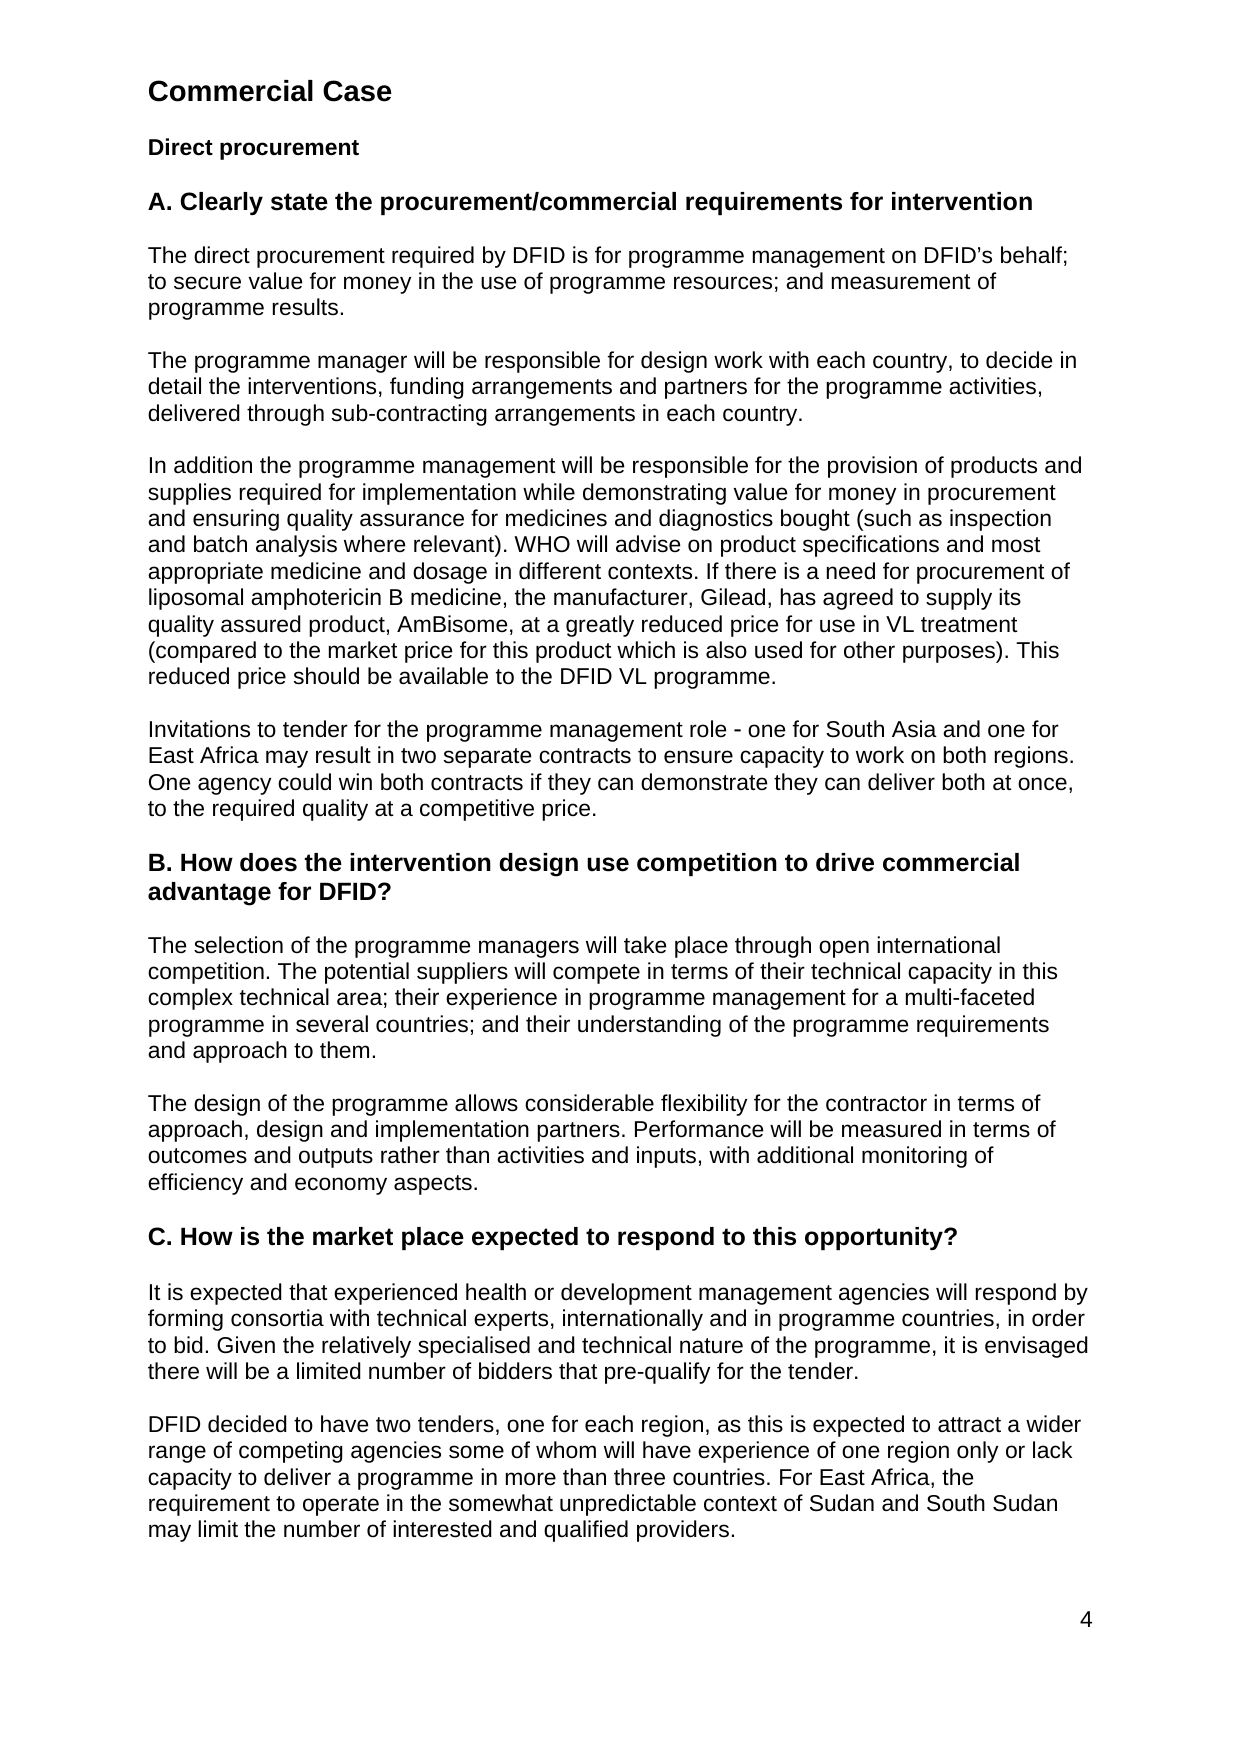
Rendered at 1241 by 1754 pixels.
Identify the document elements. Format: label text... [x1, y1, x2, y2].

text Commercial Case [148, 74, 1092, 107]
text The programme manager will be responsible for design work with each country, to decide in detail the interventions, funding arrangements and partners for the programme activities, delivered through sub-contracting arrangements in each country. [148, 347, 1092, 426]
text B. How does the intervention design use competition to drive commercial advantage for DFID? [148, 848, 1092, 905]
text The selection of the programme managers will take place through open international competition. The potential suppliers will compete in terms of their technical capacity in this complex technical area; their experience in programme management for a multi-faceted programme in several countries; and their understanding of the programme requirements and approach to them. [148, 932, 1092, 1063]
text The direct procurement required by DFID is for programme management on DFID’s behalf; to secure value for money in the use of programme resources; and measurement of programme results. [148, 242, 1092, 321]
text The design of the programme allows considerable flexibility for the contractor in terms of approach, design and implementation partners. Performance will be measured in terms of outcomes and outputs rather than activities and inputs, with additional monitoring of efficiency and economy aspects. [148, 1090, 1092, 1195]
text DFID decided to have two tenders, one for each region, as this is expected to attract a wider range of competing agencies some of whom will have experience of one region only or lack capacity to deliver a programme in more than three countries. For East Africa, the requirement to operate in the somewhat unpredictable context of Sudan and South Sudan may limit the number of interested and qualified providers. [148, 1411, 1092, 1542]
text It is expected that experienced health or development management agencies will respond by forming consortia with technical experts, internationally and in programme countries, in order to bid. Given the relatively specialised and technical nature of the programme, it is envisaged there will be a limited number of bidders that pre-qualify for the tender. [148, 1279, 1092, 1384]
text In addition the programme management will be responsible for the provision of products and supplies required for implementation while demonstrating value for money in procurement and ensuring quality assurance for medicines and diagnostics bought (such as inspection and batch analysis where relevant). WHO will advise on product specifications and most appropriate medicine and dosage in different contexts. If there is a need for procurement of liposomal amphotericin B medicine, the manufacturer, Gilead, has agreed to supply its quality assured product, AmBisome, at a greatly reduced price for use in VL treatment (compared to the market price for this product which is also used for other purposes). This reduced price should be available to the DFID VL programme. [148, 452, 1092, 689]
text A. Clearly state the procurement/commercial requirements for intervention [148, 186, 1092, 215]
text Direct procurement [148, 134, 1092, 160]
text Invitations to tender for the programme management role  one for South Asia and one for East Africa may result in two separate contracts to ensure capacity to work on both regions. One agency could win both contracts if they can demonstrate they can deliver both at once, to the required quality at a competitive price. [148, 716, 1092, 821]
text C. How is the market place expected to respond to this opportunity? [148, 1221, 1092, 1250]
